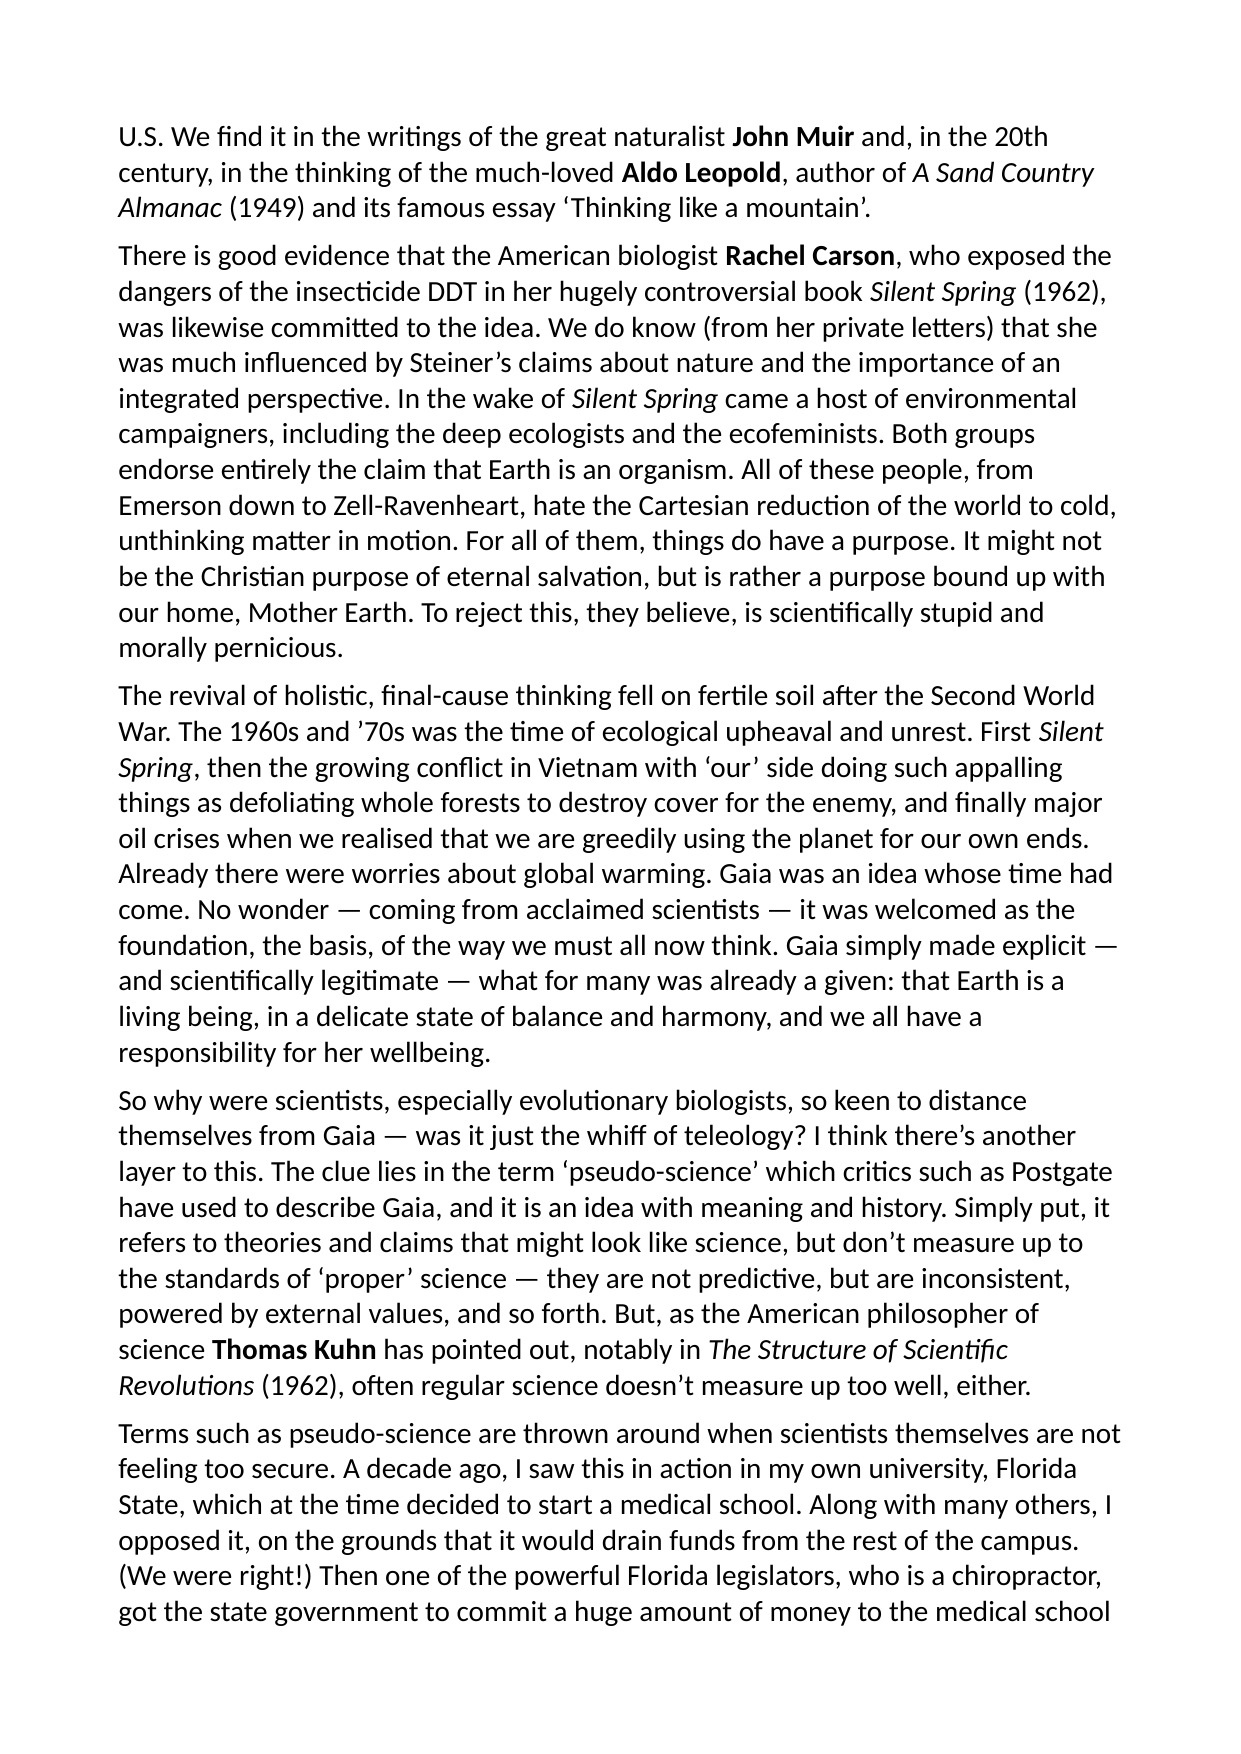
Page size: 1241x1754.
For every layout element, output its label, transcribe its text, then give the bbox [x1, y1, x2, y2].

text There is good evidence that the American biologist Rachel Carson, who exposed the dangers of the insecticide DDT in her hugely controversial book Silent Spring (1962), was likewise committed to the idea. We do know (from her private letters) that she was much influenced by Steiner’s claims about nature and the importance of an integrated perspective. In the wake of Silent Spring came a host of environmental campaigners, including the deep ecologists and the ecofeminists. Both groups endorse entirely the claim that Earth is an organism. All of these people, from Emerson down to Zell-Ravenheart, hate the Cartesian reduction of the world to cold, unthinking matter in motion. For all of them, things do have a purpose. It might not be the Christian purpose of eternal salvation, but is rather a purpose bound up with our home, Mother Earth. To reject this, they believe, is scientifically stupid and morally pernicious. [118, 237, 1122, 665]
text So why were scientists, especially evolutionary biologists, so keen to distance themselves from Gaia — was it just the whiff of teleology? I think there’s another layer to this. The clue lies in the term ‘pseudo-science’ which critics such as Postgate have used to describe Gaia, and it is an idea with meaning and history. Simply put, it refers to theories and claims that might look like science, but don’t measure up to the standards of ‘proper’ science — they are not predictive, but are inconsistent, powered by external values, and so forth. But, as the American philosopher of science Thomas Kuhn has pointed out, notably in The Structure of Scientific Revolutions (1962), often regular science doesn’t measure up too well, either. [118, 1082, 1122, 1402]
text Terms such as pseudo-science are thrown around when scientists themselves are not feeling too secure. A decade ago, I saw this in action in my own university, Florida State, which at the time decided to start a medical school. Along with many others, I opposed it, on the grounds that it would drain funds from the rest of the campus. (We were right!) Then one of the powerful Florida legislators, who is a chiropractor, got the state government to commit a huge amount of money to the medical school [118, 1415, 1122, 1629]
text U.S. We find it in the writings of the great naturalist John Muir and, in the 20th century, in the thinking of the much-loved Aldo Leopold, author of A Sand Country Almanac (1949) and its famous essay ‘Thinking like a mountain’. [118, 118, 1122, 225]
text The revival of holistic, final-cause thinking fell on fertile soil after the Second World War. The 1960s and ’70s was the time of ecological upheaval and unrest. First Silent Spring, then the growing conflict in Vietnam with ‘our’ side doing such appalling things as defoliating whole forests to destroy cover for the enemy, and finally major oil crises when we realised that we are greedily using the planet for our own ends. Already there were worries about global warming. Gaia was an idea whose time had come. No wonder — coming from acclaimed scientists — it was welcomed as the foundation, the basis, of the way we must all now think. Gaia simply made explicit — and scientifically legitimate — what for many was already a given: that Earth is a living being, in a delicate state of balance and harmony, and we all have a responsibility for her wellbeing. [118, 677, 1122, 1069]
